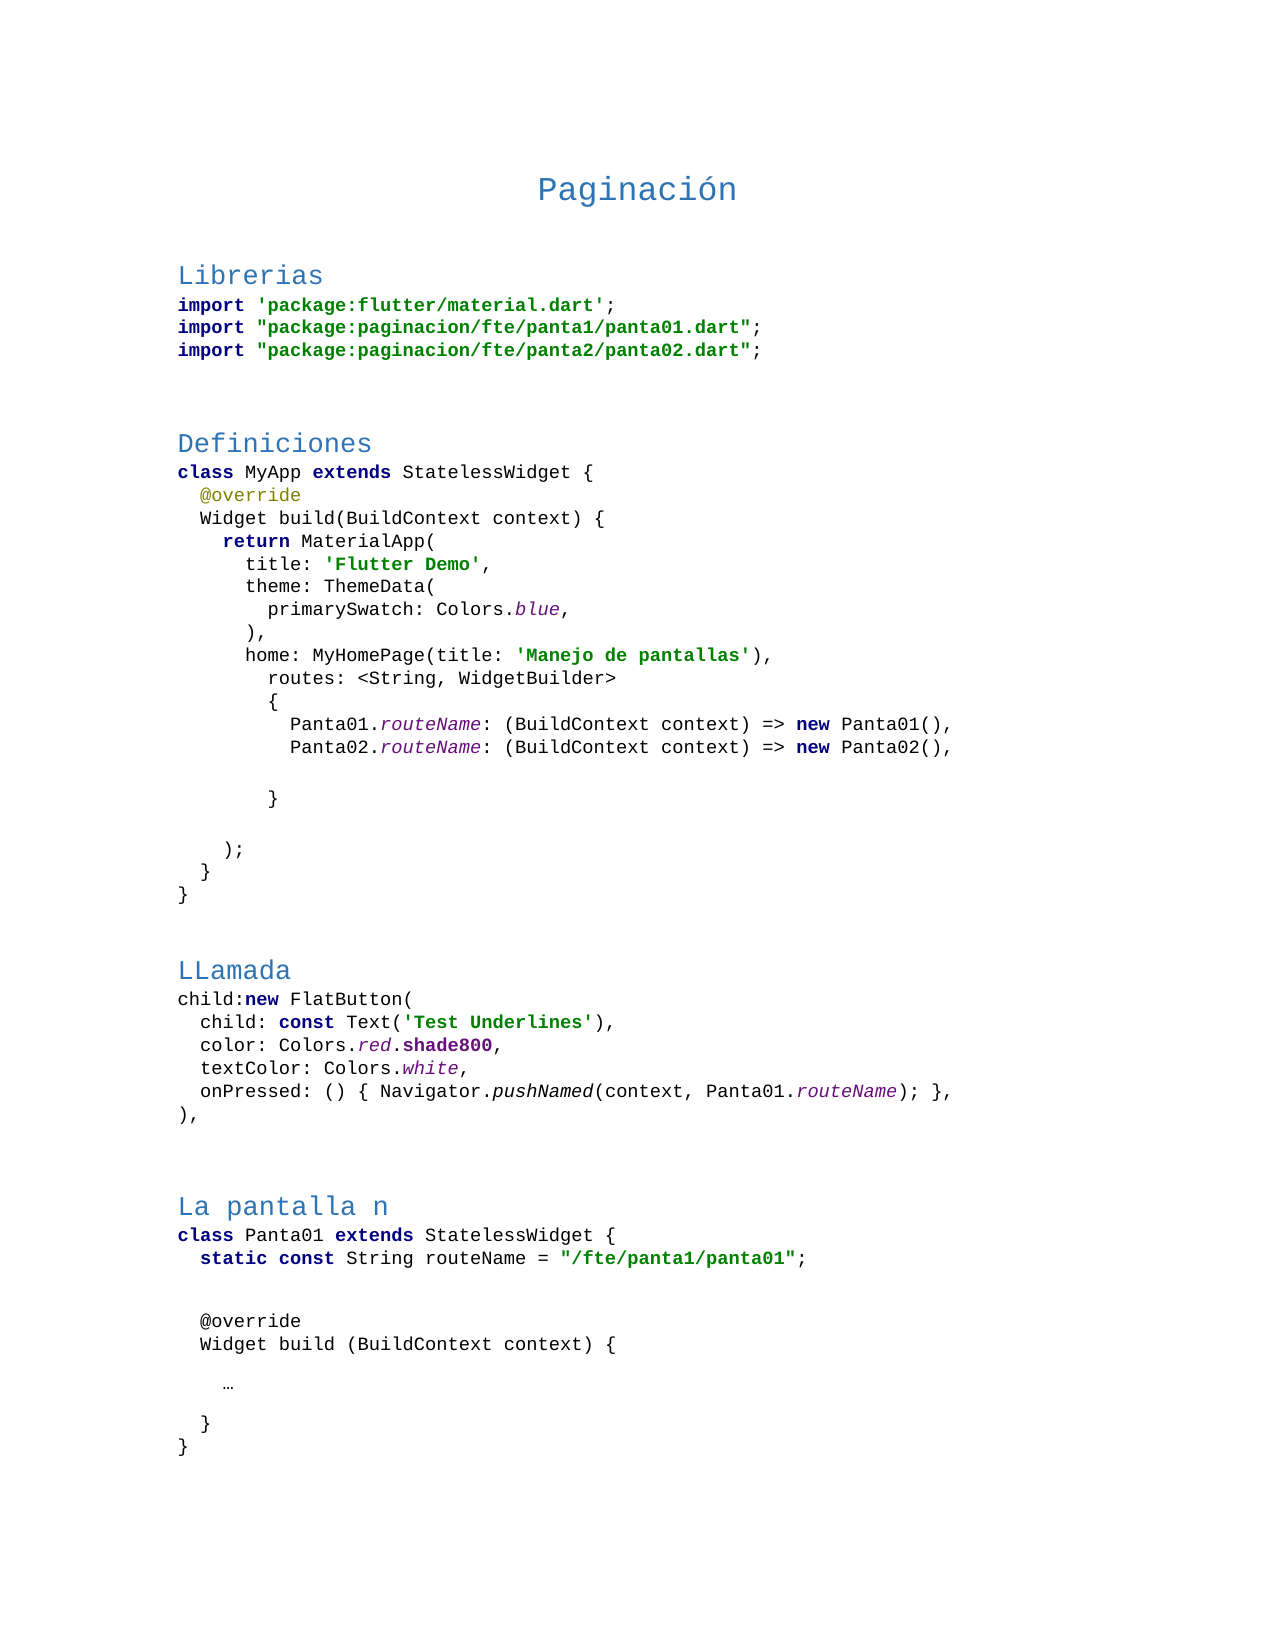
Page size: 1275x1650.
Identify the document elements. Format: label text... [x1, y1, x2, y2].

text class MyApp extends StatelessWidget { @override Widget build(BuildContext context) { return MaterialApp( title: 'Flutter Demo', theme: ThemeData( primarySwatch: Colors.blue, ), home: MyHomePage(title: 'Manejo de pantallas'), routes: <String, WidgetBuilder> { Panta01.routeName: (BuildContext context) => new Panta01(), Panta02.routeName: (BuildContext context) => new Panta02(), } ); } } [177, 463, 1098, 934]
text class Panta01 extends StatelessWidget { static const String routeName = "/fte/panta1/panta01"; [177, 1226, 1098, 1270]
text child:new FlatButton( child: const Text('Test Underlines'), color: Colors.red.shade800, textColor: Colors.white, onPressed: () { Navigator.pushNamed(context, Panta01.routeName); }, ), [177, 990, 1098, 1126]
subtitle Definiciones [177, 429, 1098, 460]
text @override Widget build (BuildContext context) { [177, 1289, 1098, 1356]
subtitle Librerias [177, 262, 1098, 293]
subtitle La pantalla n [177, 1193, 1098, 1224]
subtitle Paginación [177, 173, 1098, 210]
text … [177, 1374, 1098, 1395]
text } } [177, 1414, 1098, 1458]
text import 'package:flutter/material.dart'; import "package:paginacion/fte/panta1/panta01.dart"; import "package:paginacion/fte/panta2/panta02.dart"; [177, 295, 1098, 362]
subtitle LLamada [177, 957, 1098, 988]
